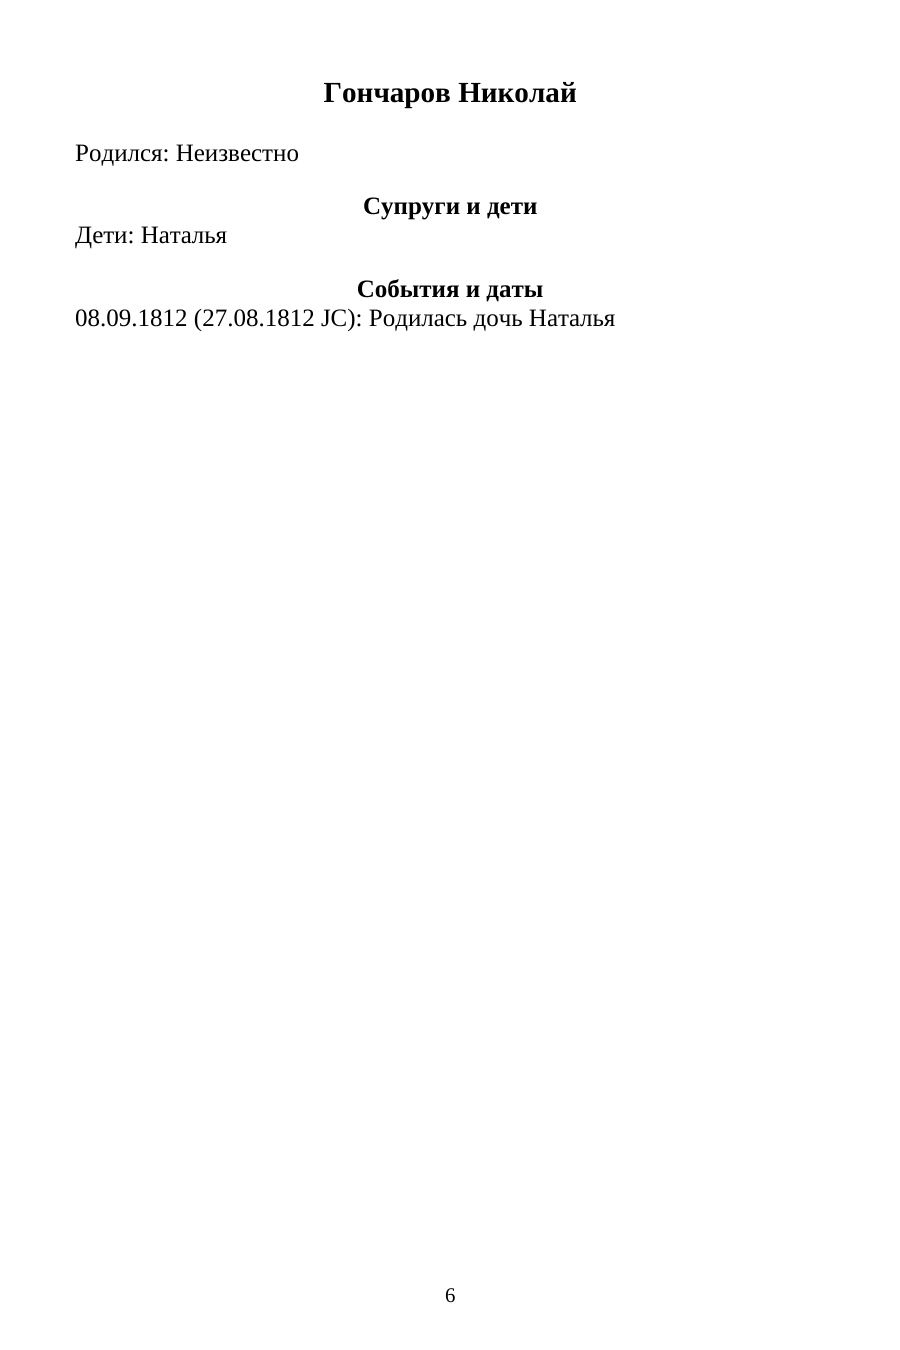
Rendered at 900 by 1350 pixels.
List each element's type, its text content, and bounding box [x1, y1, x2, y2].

subtitle Супруги и дети [75, 191, 825, 220]
text 08.09.1812 (27.08.1812 JC): Родилась дочь Наталья [75, 303, 825, 331]
text Родился: Неизвестно [75, 138, 825, 166]
subtitle Гончаров Николай [75, 75, 825, 108]
text Дети: Наталья [75, 220, 825, 249]
subtitle События и даты [75, 274, 825, 303]
